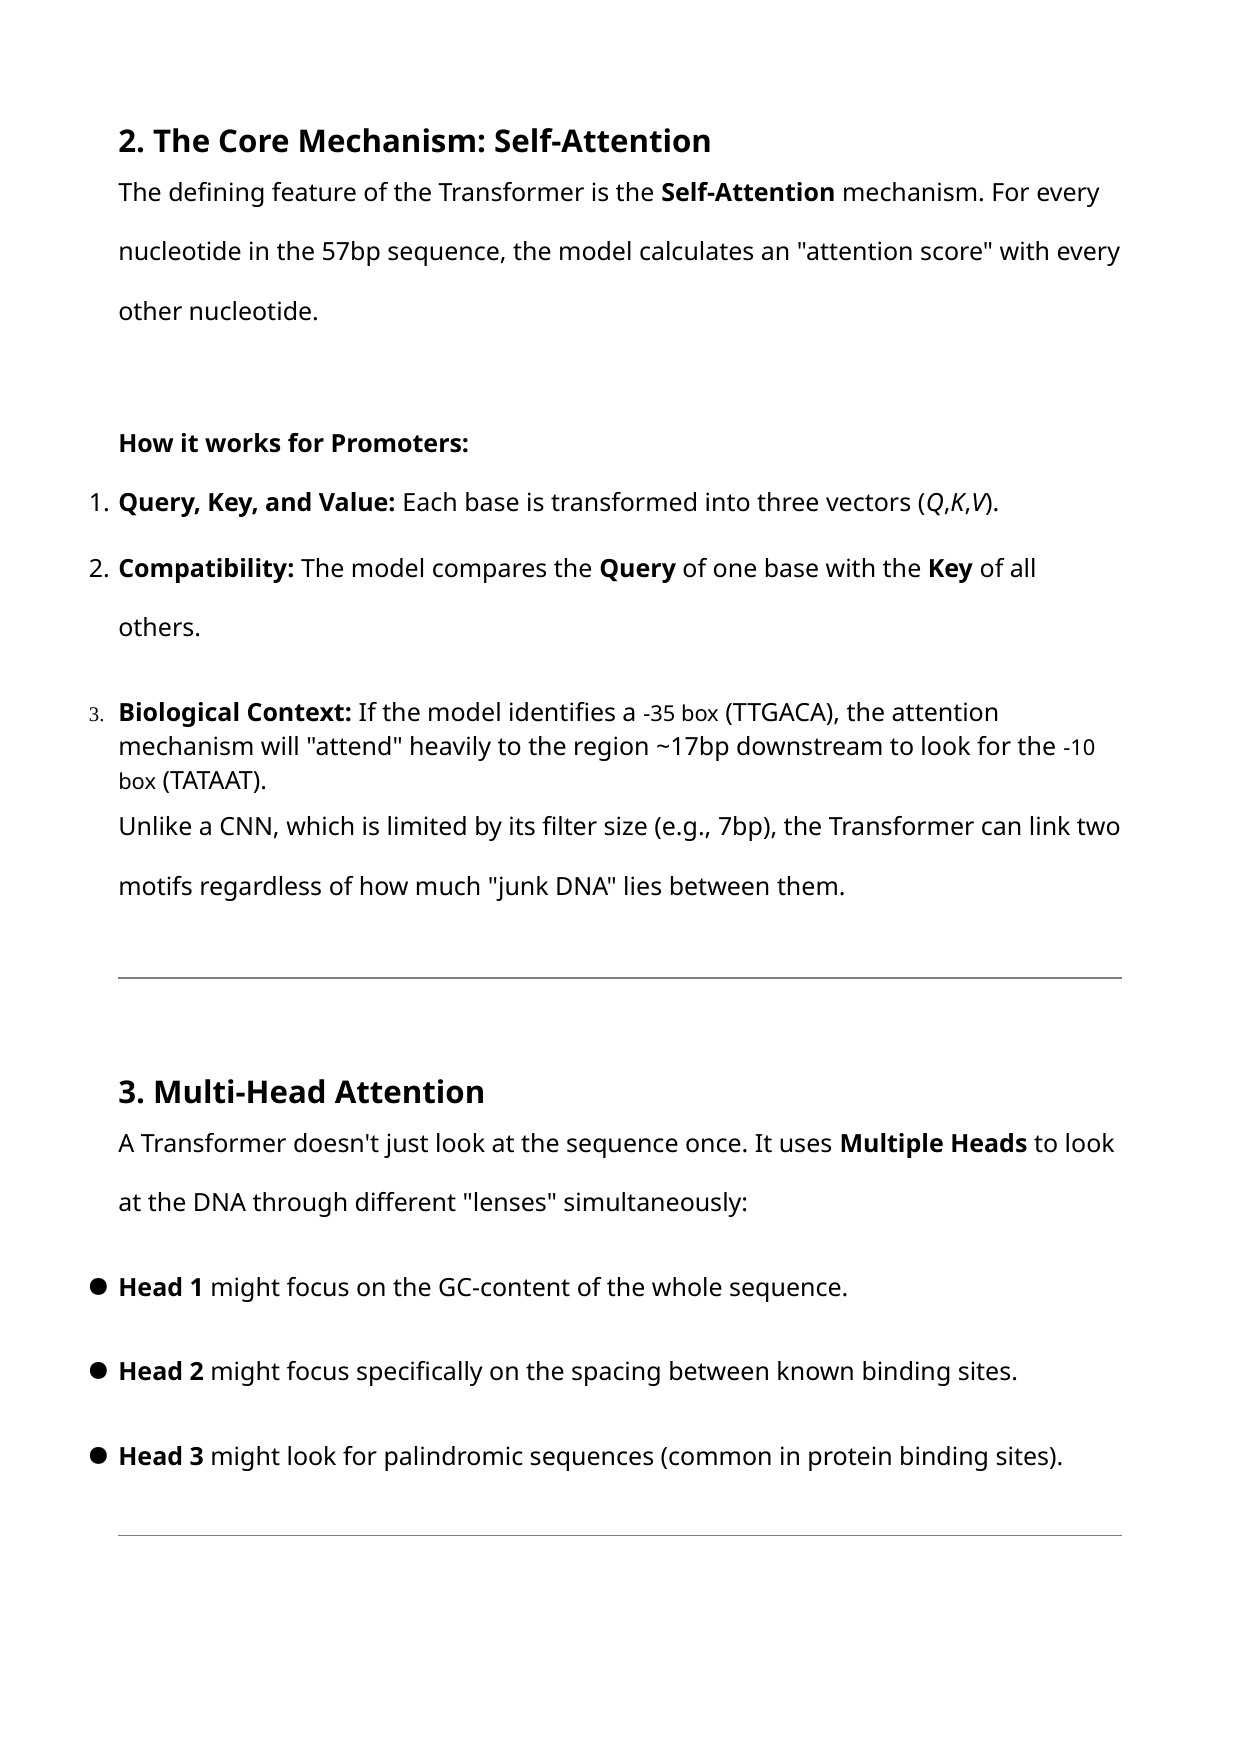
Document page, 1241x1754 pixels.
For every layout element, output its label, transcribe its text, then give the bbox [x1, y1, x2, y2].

subtitle 2. The Core Mechanism: Self-Attention [118, 118, 1122, 162]
list Head 1 might focus on the GC-content of the whole sequence. [118, 1269, 1122, 1303]
subtitle 3. Multi-Head Attention [118, 1069, 1122, 1113]
list Compatibility: The model compares the Query of one base with the Key of all others. [118, 550, 1122, 644]
list Head 3 might look for palindromic sequences (common in protein binding sites). [118, 1438, 1122, 1473]
list Query, Key, and Value: Each base is transformed into three vectors (Q,K,V). [118, 484, 1122, 518]
text The defining feature of the Transformer is the Self-Attention mechanism. For every nucleotide in the 57bp sequence, the model calculates an "attention score" with every other nucleotide. [118, 174, 1122, 328]
subtitle How it works for Promoters: [118, 422, 1122, 459]
list Biological Context: If the model identifies a -35 box (TTGACA), the attention mechanism will "attend" heavily to the region ~17bp downstream to look for the -10 box (TATAAT). [118, 694, 1122, 797]
text A Transformer doesn't just look at the sequence once. It uses Multiple Heads to look at the DNA through different "lenses" simultaneously: [118, 1125, 1122, 1219]
list Head 2 might focus specifically on the spacing between known binding sites. [118, 1354, 1122, 1388]
text Unlike a CNN, which is limited by its filter size (e.g., 7bp), the Transformer can link two motifs regardless of how much "junk DNA" lies between them. [118, 809, 1122, 903]
